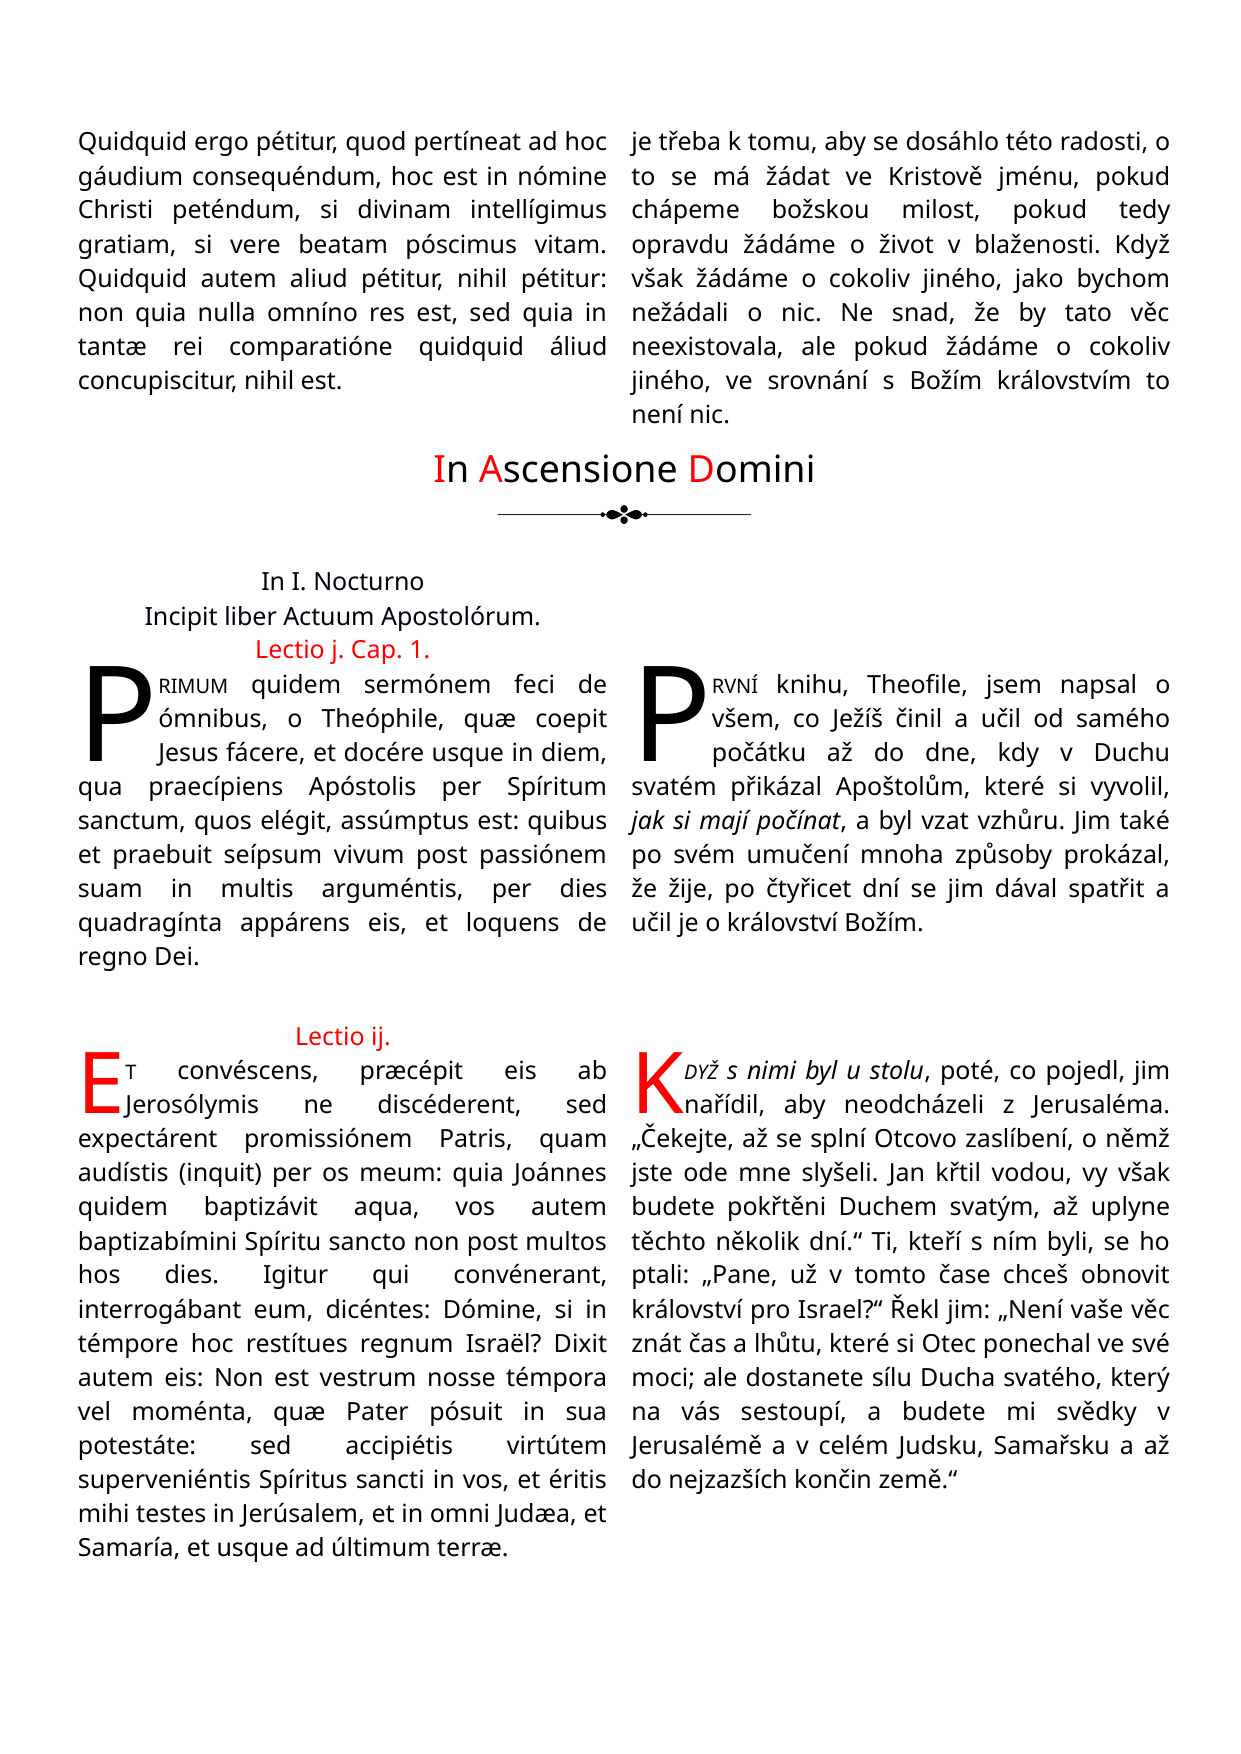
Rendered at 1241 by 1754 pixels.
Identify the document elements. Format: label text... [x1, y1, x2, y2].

table_cell Když s nimi byl u stolu, poté, co pojedl, jim nařídil, aby neodcházeli z Jerusaléma. „Čekejte, až se splní Otcovo zaslíbení, o němž jste ode mne slyšeli. Jan křtil vodou, vy však budete pokřtěni Duchem svatým, až uplyne těchto několik dní.“ Ti, kteří s ním byli, se ho ptali: „Pane, už v tomto čase chceš obnovit království pro Israel?“ Řekl jim: „Není vaše věc znát čas a lhůtu, které si Otec ponechal ve své moci; ale dostanete sílu Ducha svatého, který na vás sestoupí, a budete mi svědky v Jerusalémě a v celém Judsku, Samařsku a až do nejzazších končin země.“ [619, 1013, 1182, 1604]
table_cell První knihu, Theofile, jsem napsal o všem, co Ježíš činil a učil od samého počátku až do dne, kdy v Duchu svatém přikázal Apoštolům, které si vyvolil, jak si mají počínat, a byl vzat vzhůru. Jim také po svém umučení mnoha způsoby prokázal, že žije, po čtyřicet dní se jim dával spatřit a učil je o království Božím. [619, 558, 1182, 1013]
table_cell je třeba k tomu, aby se dosáhlo této radosti, o to se má žádat ve Kristově jménu, pokud chápeme božskou milost, pokud tedy opravdu žádáme o život v blaženosti. Když však žádáme o cokoliv jiného, jako bychom nežádali o nic. Ne snad, že by tato věc neexistovala, ale pokud žádáme o cokoliv jiného, ve srovnání s Božím královstvím to není nic. [619, 118, 1182, 437]
picture [497, 505, 751, 524]
table_cell Quidquid ergo pétitur, quod pertíneat ad hoc gáudium consequéndum, hoc est in nómine Christi peténdum, si divinam intellígimus gratiam, si vere beatam póscimus vitam. Quidquid autem aliud pétitur, nihil pétitur: non quia nulla omníno res est, sed quia in tantæ rei comparatióne quidquid áliud concupiscitur, nihil est. [66, 118, 619, 437]
table_cell Lectio ij. Et convéscens, præcépit eis ab Jerosólymis ne discéderent, sed expectárent promissiónem Patris, quam audístis (inquit) per os meum: quia Joánnes quidem baptizávit aqua, vos autem baptizabímini Spíritu sancto non post multos hos dies. Igitur qui convénerant, interrogábant eum, dicéntes: Dómine, si in témpore hoc restítues regnum Israël? Dixit autem eis: Non est vestrum nosse témpora vel moménta, quæ Pater pósuit in sua potestáte: sed accipiétis virtútem superveniéntis Spíritus sancti in vos, et éritis mihi testes in Jerúsalem, et in omni Judæa, et Samaría, et usque ad últimum terræ. [66, 1013, 619, 1604]
table_cell In I. Nocturno Incipit liber Actuum Apostolórum. Lectio j. Cap. 1. Primum quidem sermónem feci de ómnibus, o Theóphile, quæ coepit Jesus fácere, et docére usque in diem, qua praecípiens Apóstolis per Spíritum sanctum, quos elégit, assúmptus est: quibus et praebuit seípsum vivum post passiónem suam in multis arguméntis, per dies quadragínta appárens eis, et loquens de regno Dei. [66, 558, 619, 1013]
table_cell In Ascensione Domini [66, 437, 1182, 558]
